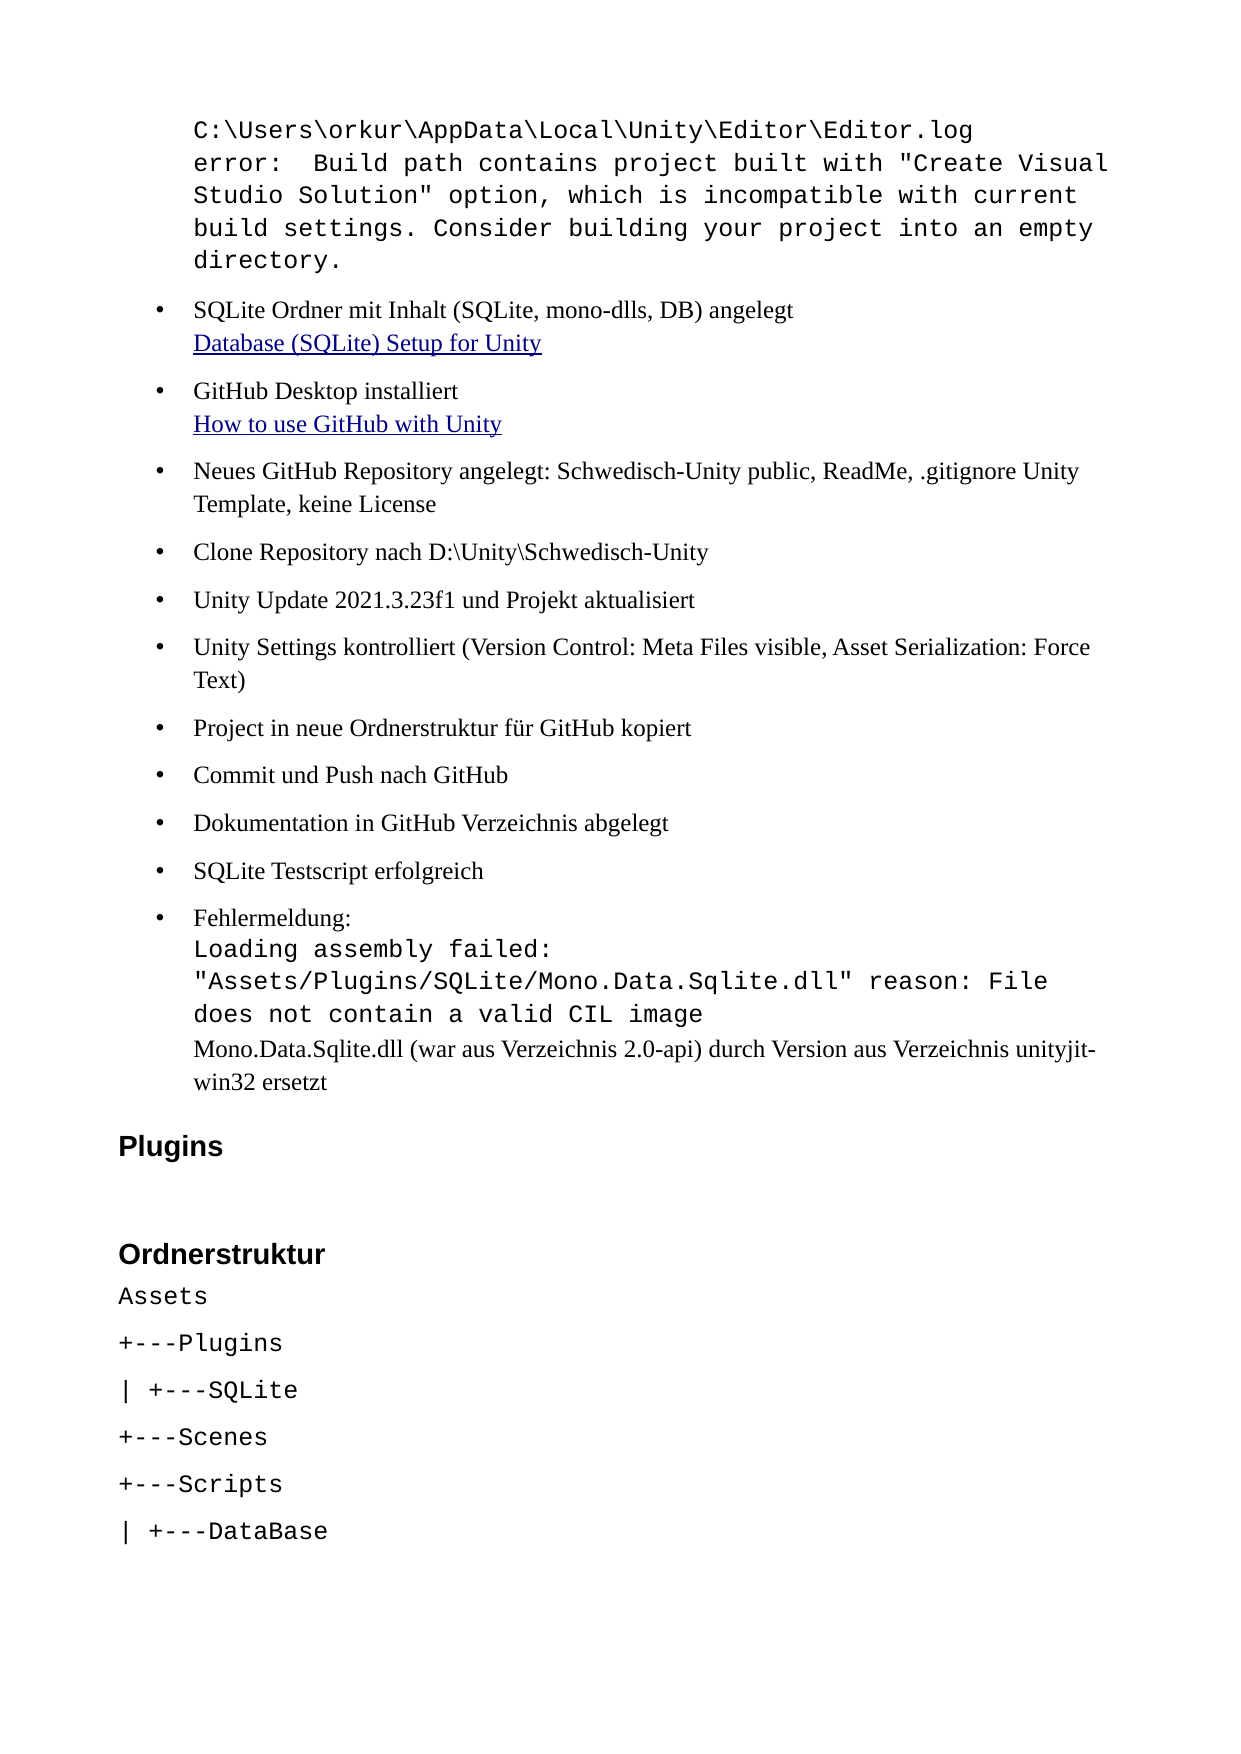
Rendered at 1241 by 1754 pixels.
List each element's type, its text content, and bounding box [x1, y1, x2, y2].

list GitHub Desktop installiert How to use GitHub with Unity [156, 376, 1122, 438]
subtitle Ordnerstruktur [118, 1237, 1122, 1271]
text +---Scenes [118, 1424, 1122, 1453]
text +---Scripts [118, 1472, 1122, 1500]
list Commit und Push nach GitHub [156, 761, 1122, 789]
list Dokumentation in GitHub Verzeichnis abgelegt [156, 808, 1122, 837]
list Clone Repository nach D:\Unity\Schwedisch-Unity [156, 537, 1122, 566]
list Neues GitHub Repository angelegt: Schwedisch-Unity public, ReadMe, .gitignore Unity Template, keine License [156, 456, 1122, 518]
text +---Plugins [118, 1330, 1122, 1359]
list SQLite Ordner mit Inhalt (SQLite, mono-dlls, DB) angelegt Database (SQLite) Setup for Unity [156, 295, 1122, 357]
list SQLite Testscript erfolgreich [156, 856, 1122, 884]
text | +---DataBase [118, 1519, 1122, 1547]
text | +---SQLite [118, 1377, 1122, 1406]
list C:\Users\orkur\AppData\Local\Unity\Editor\Editor.log error: Build path contains project built with "Create Visual Studio Solution" option, which is incompatible with current build settings. Consider building your project into an empty directory. [156, 118, 1122, 276]
list Fehlermeldung: Loading assembly failed: "Assets/Plugins/SQLite/Mono.Data.Sqlite.dll" reason: File does not contain a valid CIL image Mono.Data.Sqlite.dll (war aus Verzeichnis 2.0-api) durch Version aus Verzeichnis unityjit-win32 ersetzt [156, 903, 1122, 1096]
list Unity Settings kontrolliert (Version Control: Meta Files visible, Asset Serialization: Force Text) [156, 632, 1122, 694]
list Project in neue Ordnerstruktur für GitHub kopiert [156, 713, 1122, 742]
text Assets [118, 1283, 1122, 1312]
list Unity Update 2021.3.23f1 und Projekt aktualisiert [156, 585, 1122, 613]
subtitle Plugins [118, 1129, 1122, 1163]
